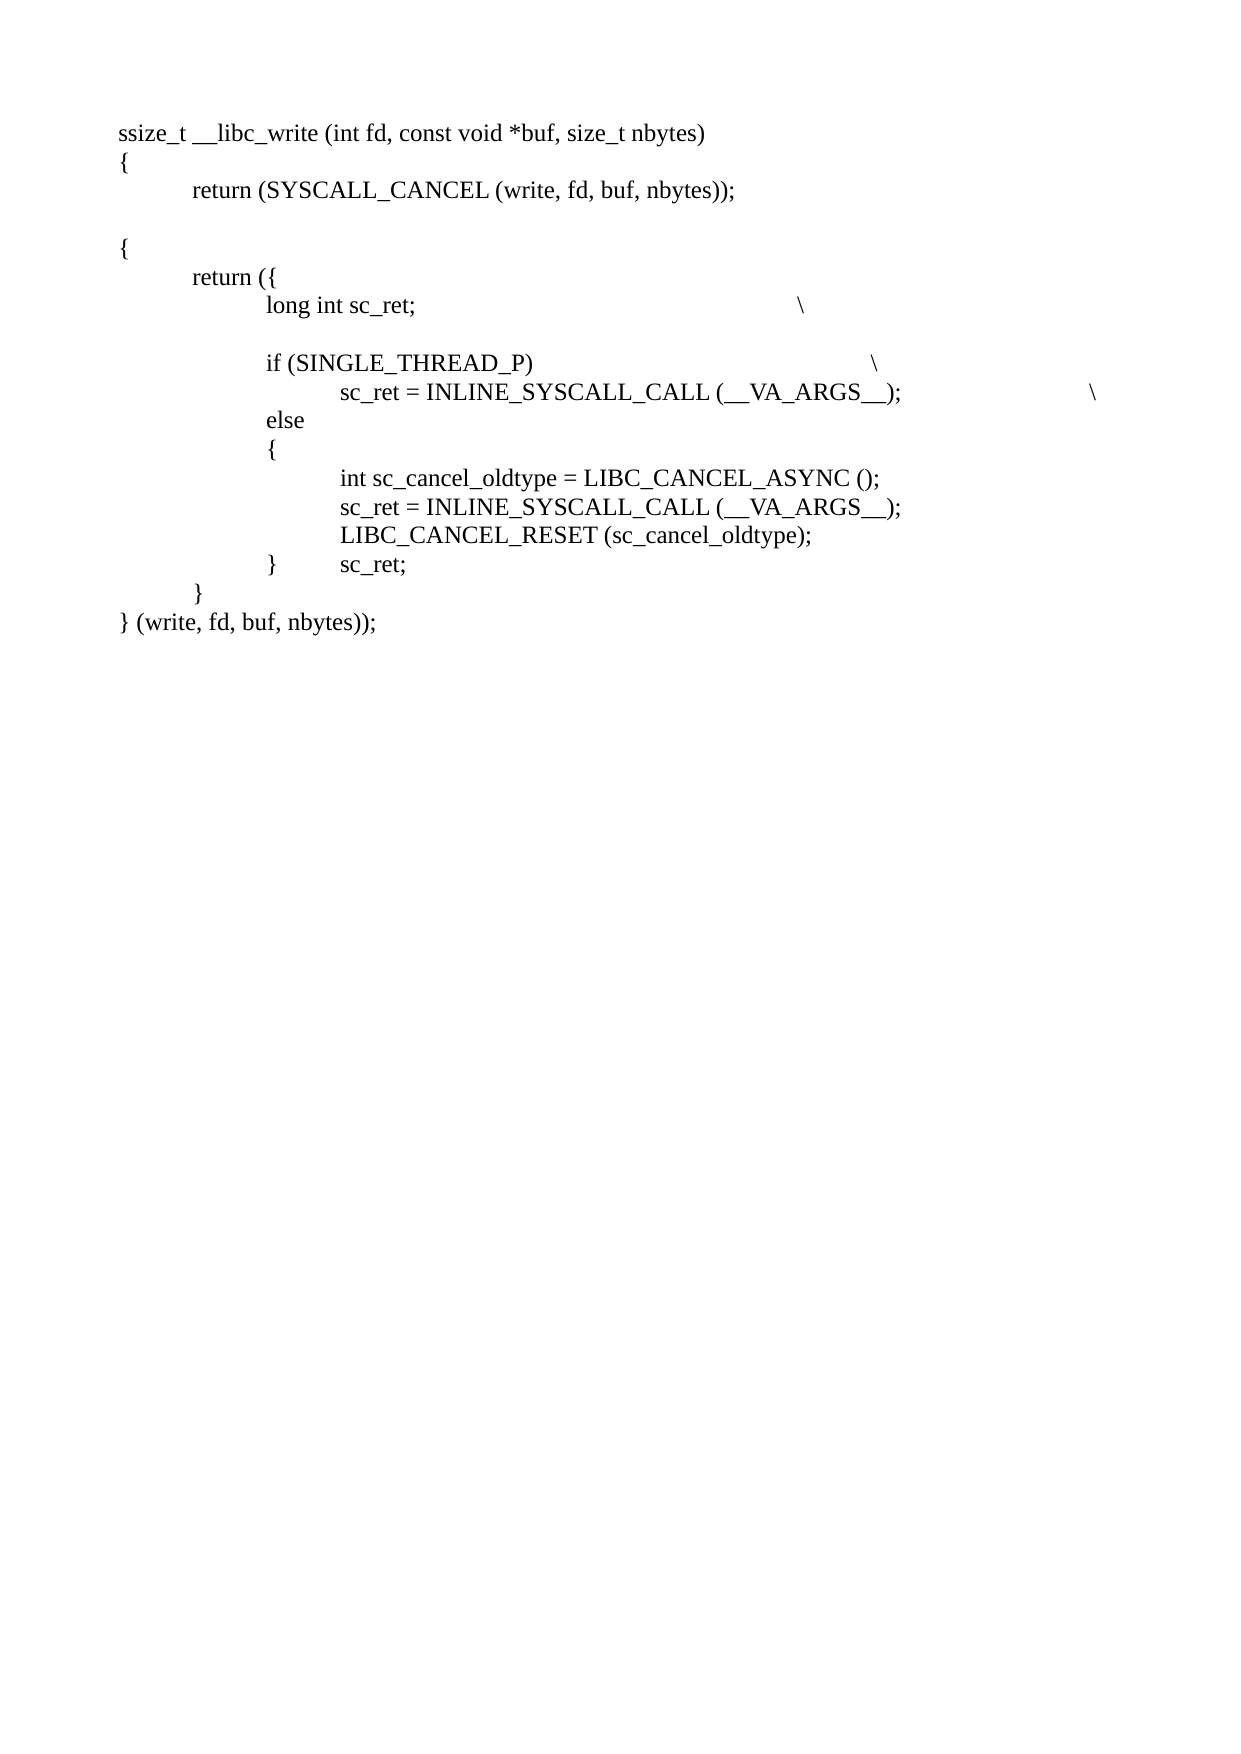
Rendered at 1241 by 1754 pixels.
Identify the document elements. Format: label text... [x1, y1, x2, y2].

text { [118, 147, 1122, 176]
text ssize_t __libc_write (int fd, const void *buf, size_t nbytes) [118, 118, 1122, 147]
text int sc_cancel_oldtype = LIBC_CANCEL_ASYNC (); [118, 463, 1122, 492]
text } (write, fd, buf, nbytes)); [118, 607, 1122, 636]
text sc_ret = INLINE_SYSCALL_CALL (__VA_ARGS__); [118, 492, 1122, 521]
text { [118, 233, 1122, 262]
text sc_ret = INLINE_SYSCALL_CALL (__VA_ARGS__); \ [118, 377, 1122, 406]
text return (SYSCALL_CANCEL (write, fd, buf, nbytes)); [118, 176, 1122, 204]
text } [118, 578, 1122, 607]
text return ({ [118, 262, 1122, 291]
text long int sc_ret; \ [118, 291, 1122, 319]
text } sc_ret; [118, 549, 1122, 578]
text LIBC_CANCEL_RESET (sc_cancel_oldtype); [118, 521, 1122, 549]
text if (SINGLE_THREAD_P) \ [118, 348, 1122, 377]
text else [118, 406, 1122, 434]
text { [118, 434, 1122, 463]
